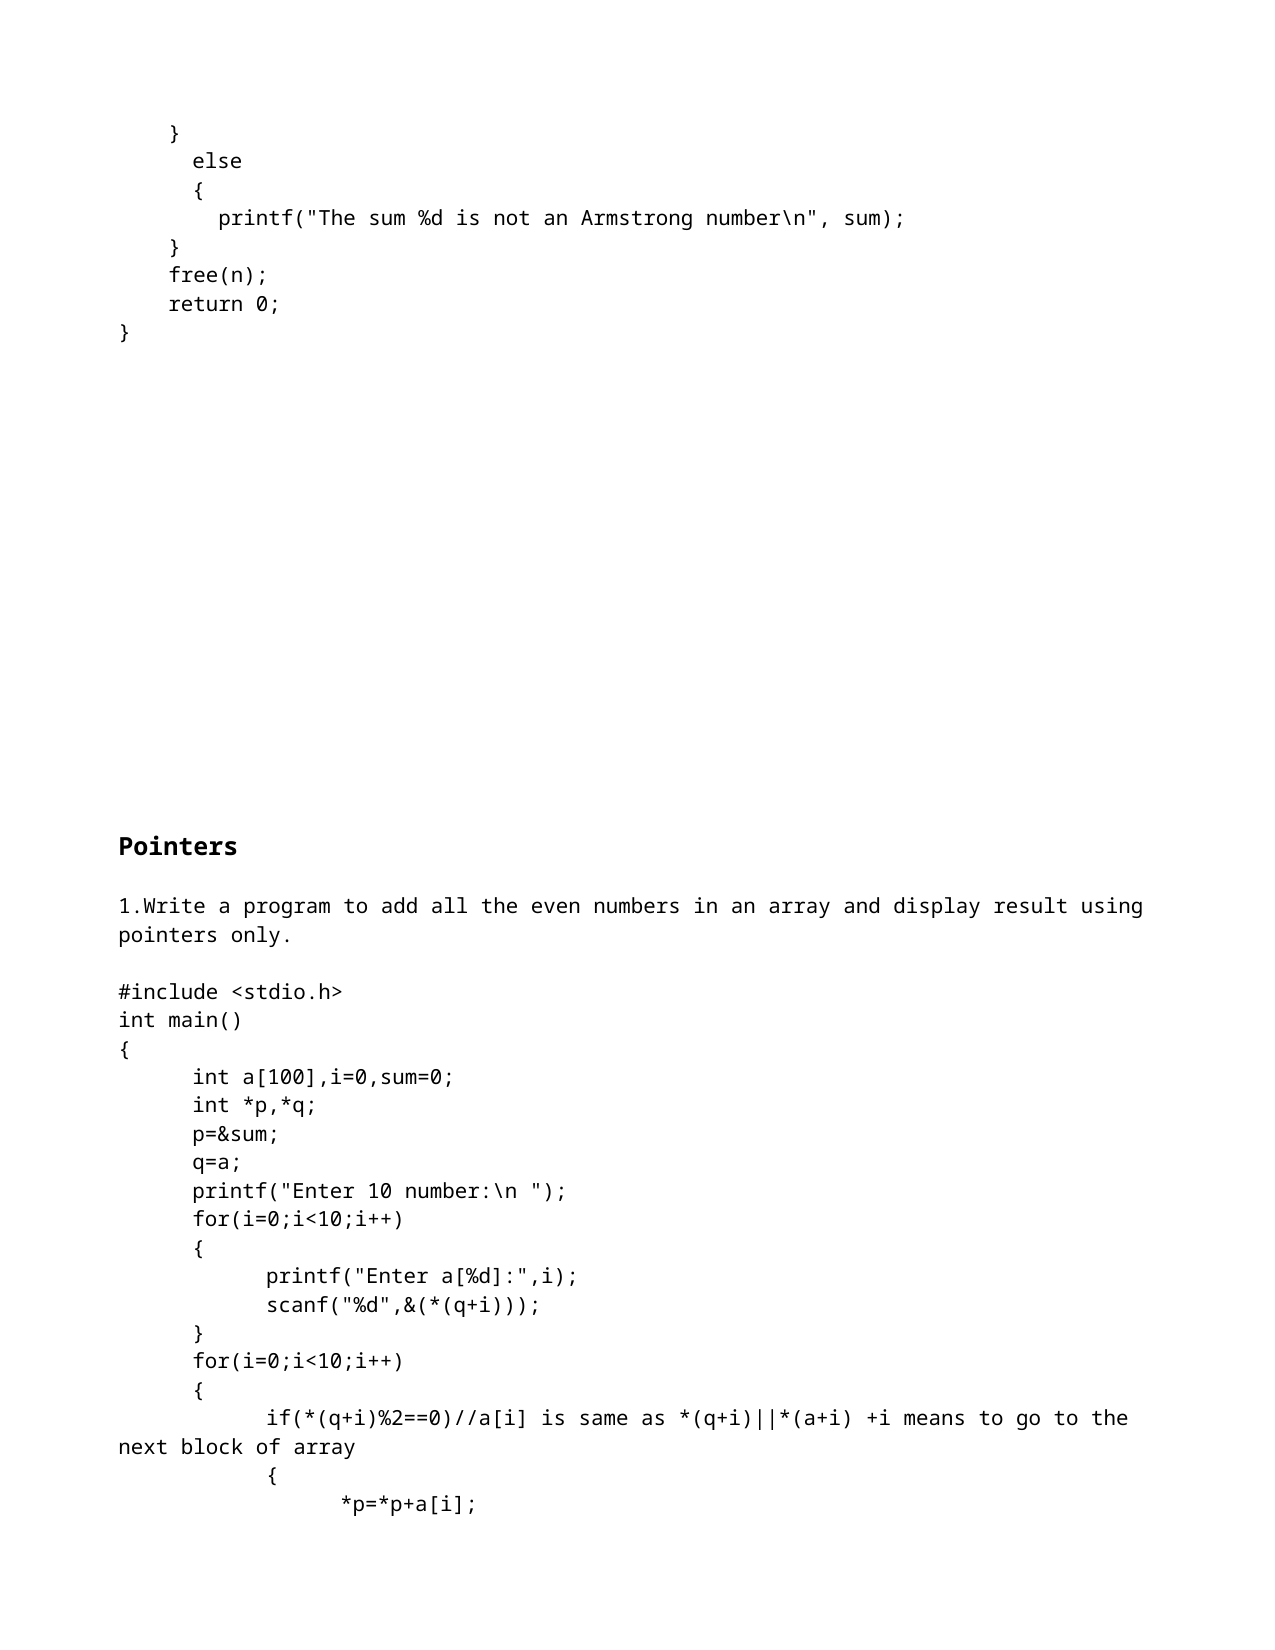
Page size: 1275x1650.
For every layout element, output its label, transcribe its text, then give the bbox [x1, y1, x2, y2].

text { [118, 1375, 1157, 1403]
text int a[100],i=0,sum=0; [118, 1062, 1157, 1091]
text Pointers [118, 829, 1157, 863]
text } [118, 1318, 1157, 1347]
text { [118, 175, 1157, 203]
text for(i=0;i<10;i++) [118, 1204, 1157, 1233]
text scanf("%d",&(*(q+i))); [118, 1290, 1157, 1318]
text printf("Enter 10 number:\n "); [118, 1176, 1157, 1204]
text if(*(q+i)%2==0)//a[i] is same as *(q+i)||*(a+i) +i means to go to the next block of array [118, 1403, 1157, 1460]
text { [118, 1233, 1157, 1261]
text *p=*p+a[i]; [118, 1489, 1157, 1517]
text q=a; [118, 1147, 1157, 1176]
text } [118, 118, 1157, 147]
text p=&sum; [118, 1119, 1157, 1147]
text 1.Write a program to add all the even numbers in an array and display result using pointers only. [118, 892, 1157, 948]
text else [118, 147, 1157, 175]
text int *p,*q; [118, 1091, 1157, 1119]
text printf("The sum %d is not an Armstrong number\n", sum); [118, 203, 1157, 232]
text { [118, 1034, 1157, 1062]
text return 0; [118, 289, 1157, 317]
text } [118, 317, 1157, 346]
text printf("Enter a[%d]:",i); [118, 1261, 1157, 1290]
text #include <stdio.h> [118, 977, 1157, 1005]
text } [118, 232, 1157, 260]
text { [118, 1460, 1157, 1489]
text free(n); [118, 260, 1157, 289]
text for(i=0;i<10;i++) [118, 1347, 1157, 1375]
text int main() [118, 1005, 1157, 1034]
